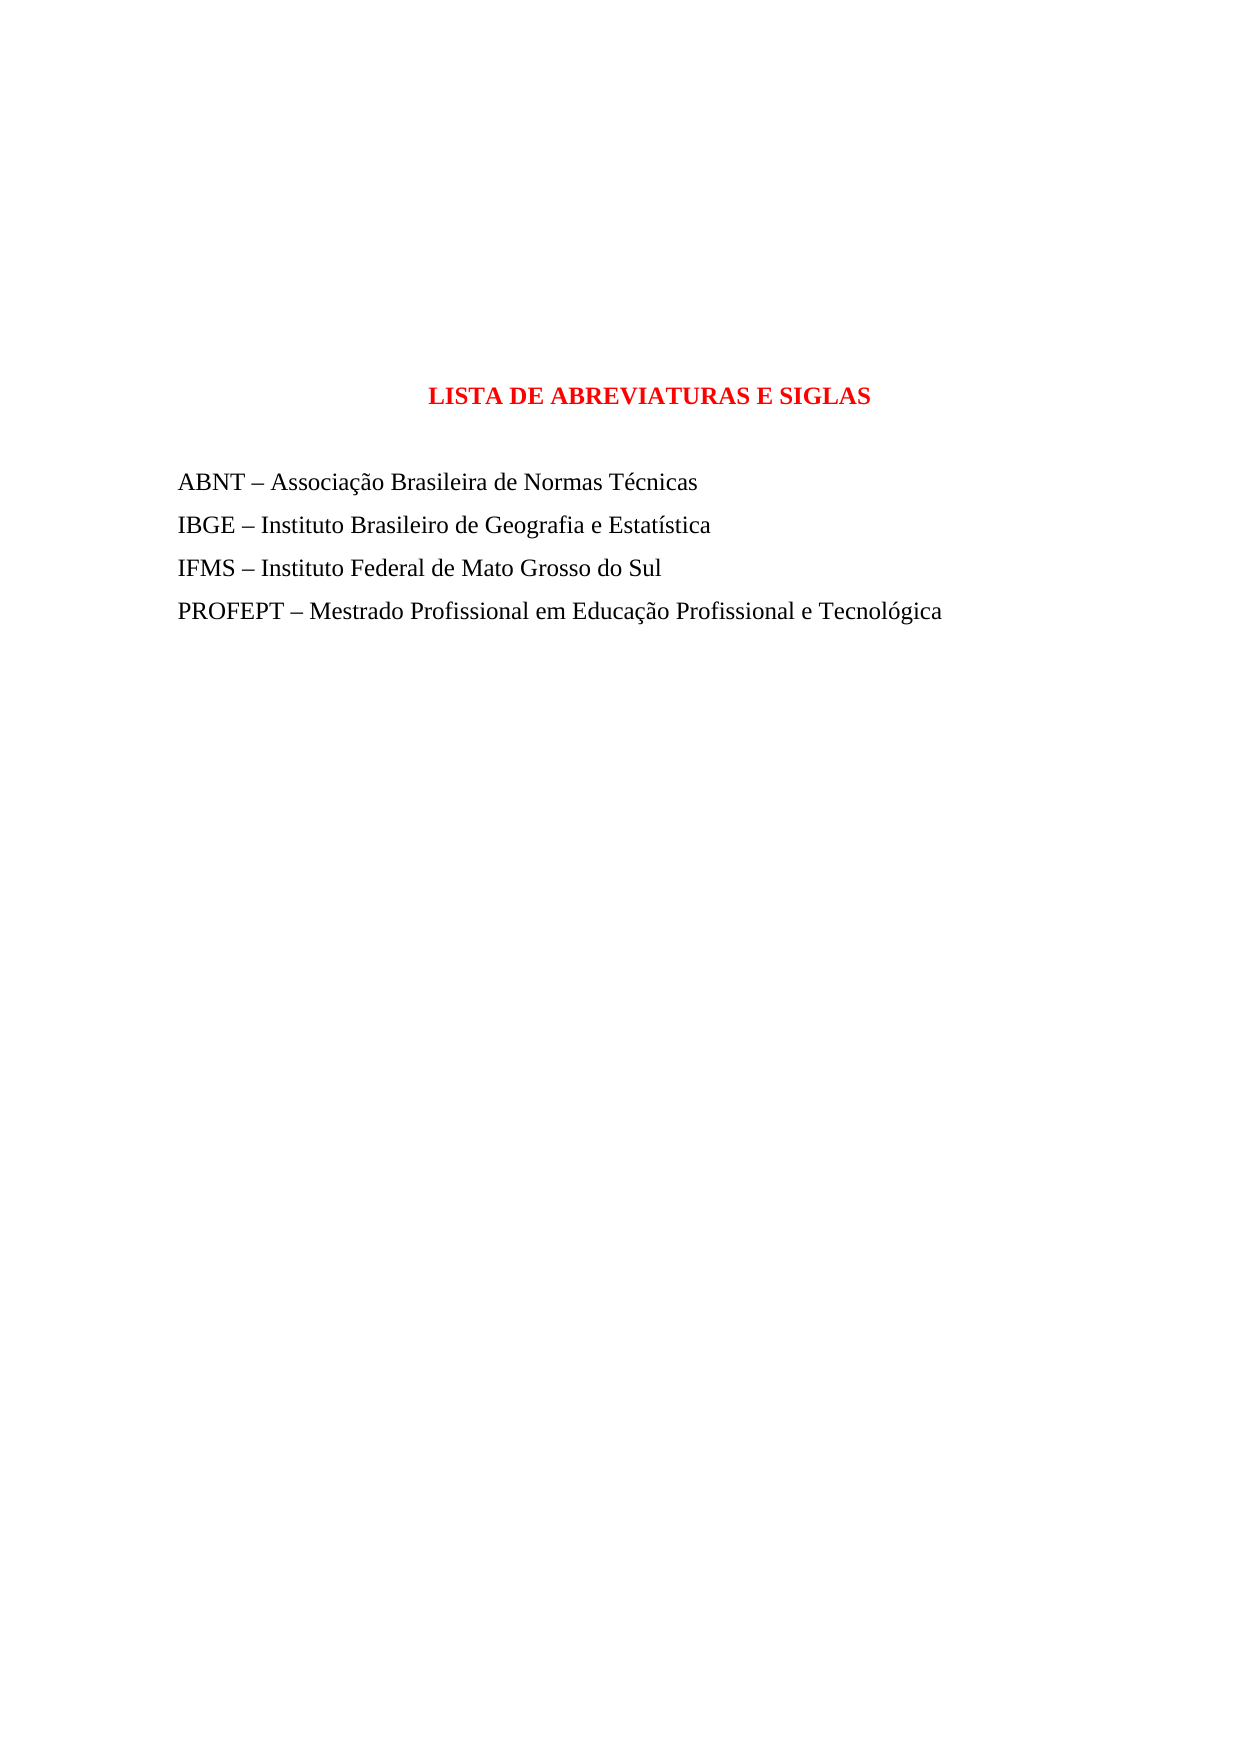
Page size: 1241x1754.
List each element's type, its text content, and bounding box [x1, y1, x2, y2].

text IBGE – Instituto Brasileiro de Geografia e Estatística [177, 510, 1122, 539]
text LISTA DE ABREVIATURAS E SIGLAS [177, 381, 1122, 409]
text ABNT – Associação Brasileira de Normas Técnicas [177, 467, 1122, 496]
text PROFEPT – Mestrado Profissional em Educação Profissional e Tecnológica [177, 596, 1122, 625]
text IFMS – Instituto Federal de Mato Grosso do Sul [177, 553, 1122, 582]
